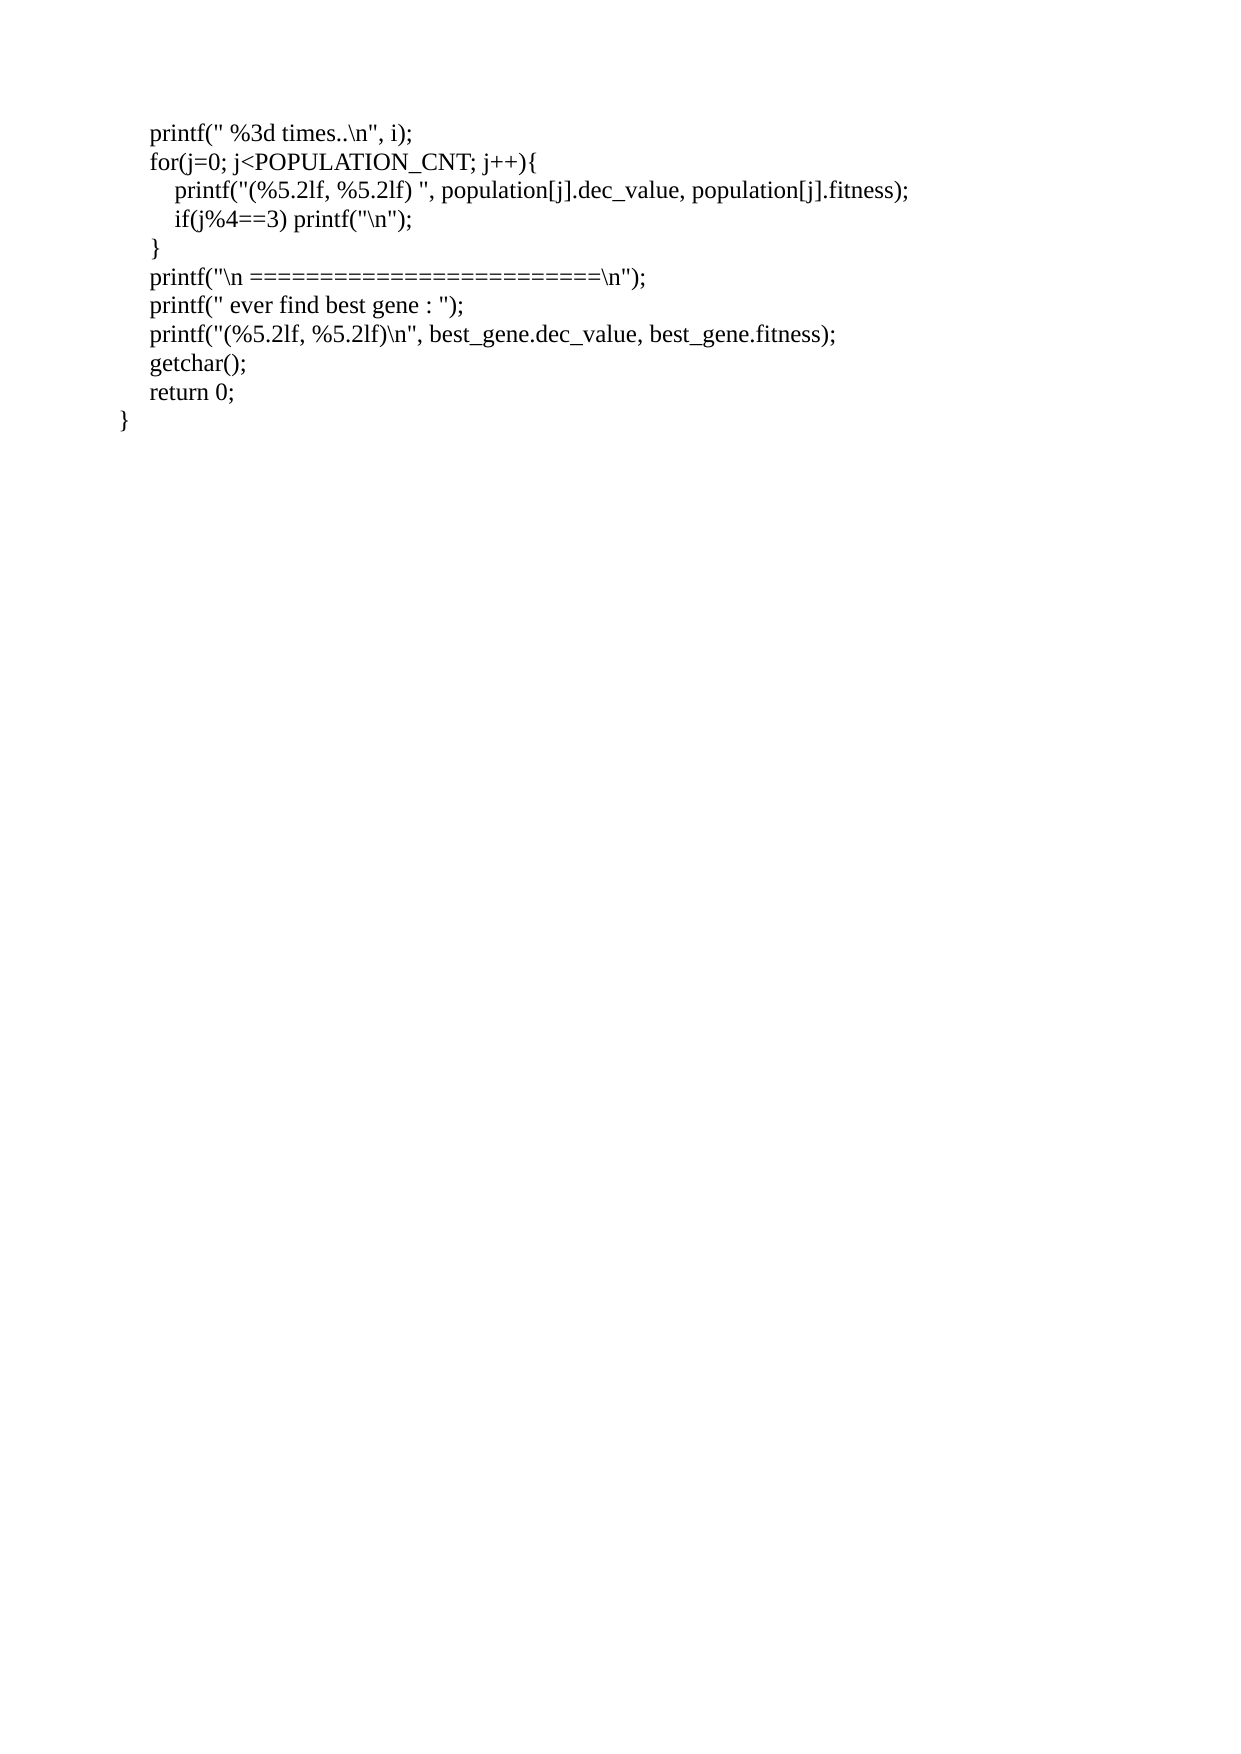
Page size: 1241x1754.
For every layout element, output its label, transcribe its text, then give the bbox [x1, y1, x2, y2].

text } [118, 406, 1122, 434]
text printf("\n =========================\n"); [118, 262, 1122, 291]
text } [118, 233, 1122, 262]
text printf(" %3d times..\n", i); [118, 118, 1122, 147]
text printf("(%5.2lf, %5.2lf) ", population[j].dec_value, population[j].fitness); [118, 176, 1122, 204]
text if(j%4==3) printf("\n"); [118, 204, 1122, 233]
text for(j=0; j<POPULATION_CNT; j++){ [118, 147, 1122, 176]
text printf("(%5.2lf, %5.2lf)\n", best_gene.dec_value, best_gene.fitness); [118, 319, 1122, 348]
text getchar(); [118, 348, 1122, 377]
text printf(" ever find best gene : "); [118, 291, 1122, 319]
text return 0; [118, 377, 1122, 406]
